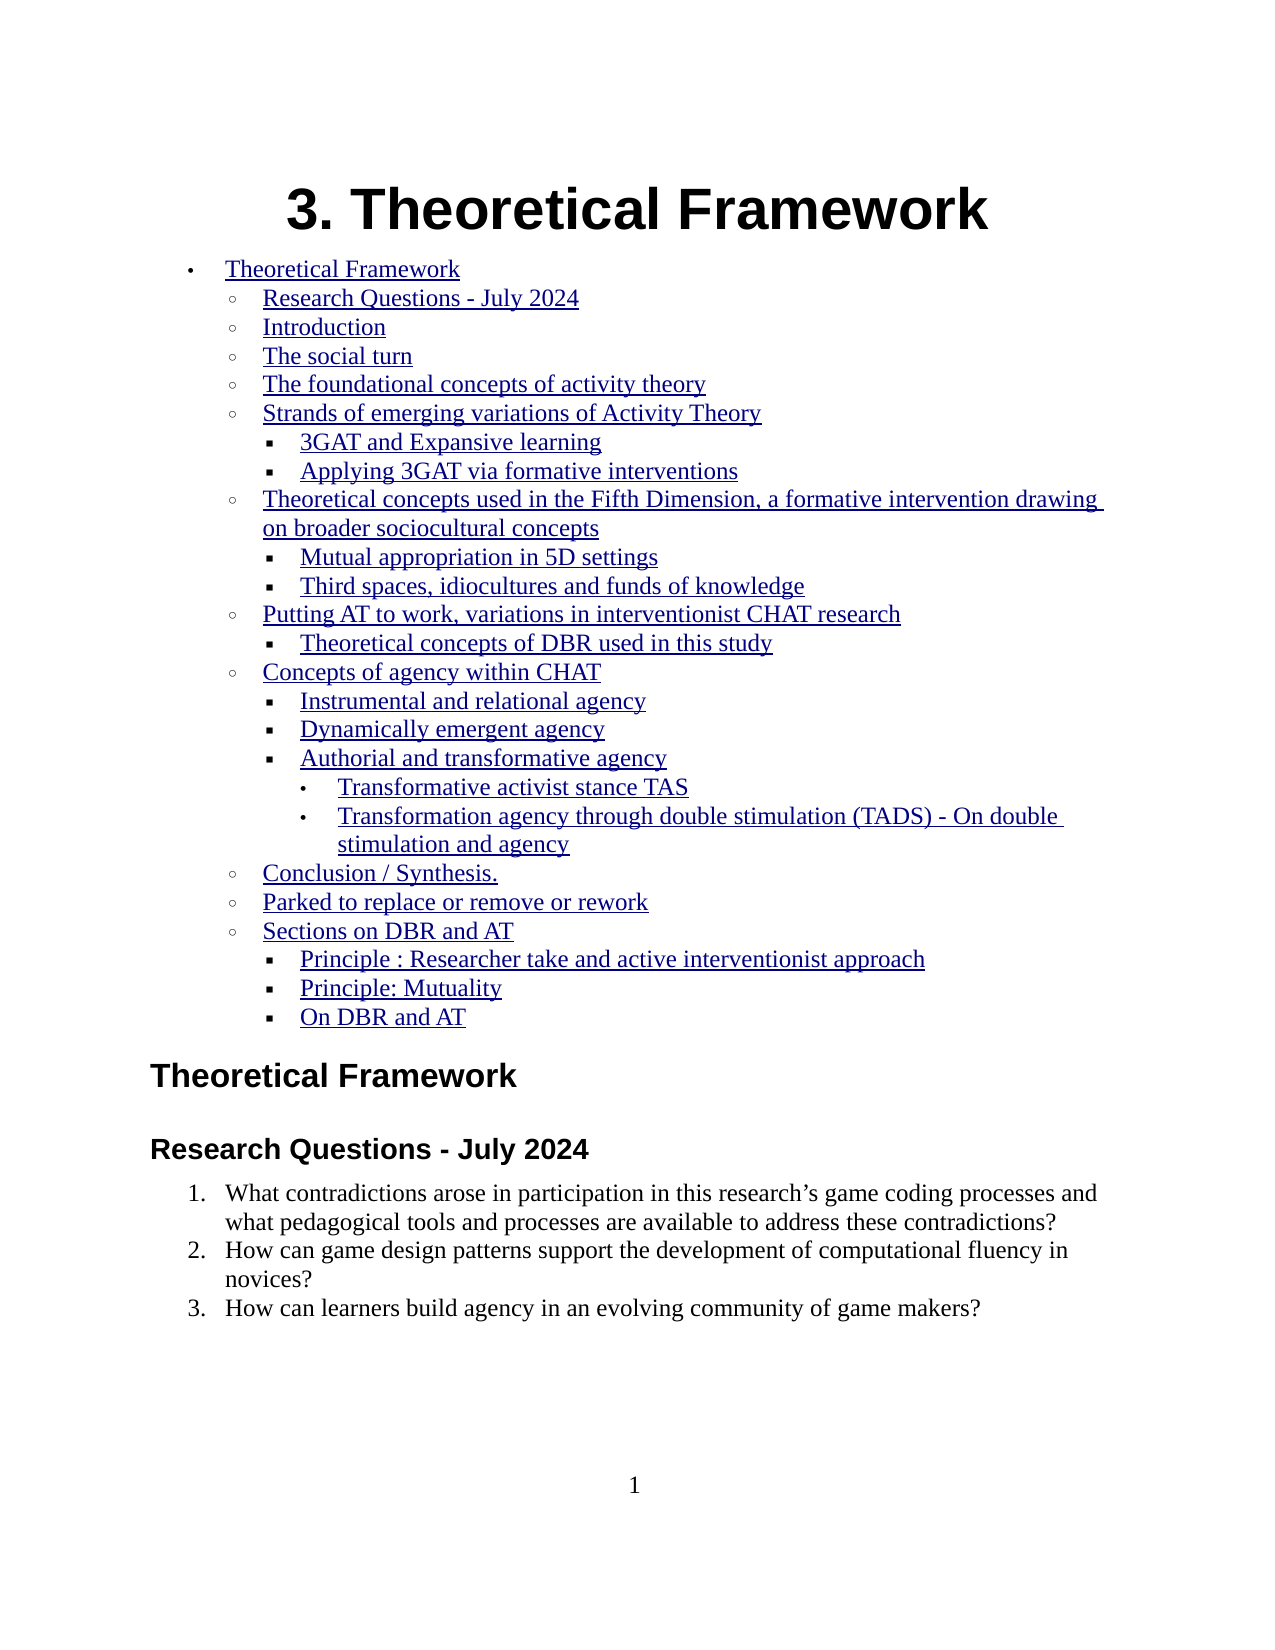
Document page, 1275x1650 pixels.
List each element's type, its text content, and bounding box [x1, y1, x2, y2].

list The foundational concepts of activity theory [225, 369, 1125, 398]
list Mutual appropriation in 5D settings [262, 542, 1125, 571]
list Instrumental and relational agency [262, 686, 1125, 714]
list Dynamically emergent agency [262, 714, 1125, 743]
list How can game design patterns support the development of computational fluency in novices? [187, 1236, 1125, 1293]
subtitle Theoretical Framework [150, 1056, 1125, 1094]
list Concepts of agency within CHAT [225, 657, 1125, 686]
list Theoretical concepts used in the Fifth Dimension, a formative intervention drawing on broader sociocultural concepts [225, 484, 1125, 542]
list Putting AT to work, variations in interventionist CHAT research [225, 599, 1125, 628]
list Third spaces, idiocultures and funds of knowledge [262, 571, 1125, 599]
list Applying 3GAT via formative interventions [262, 456, 1125, 484]
list Conclusion / Synthesis. [225, 858, 1125, 887]
list On DBR and AT [262, 1002, 1125, 1031]
list Transformation agency through double stimulation (TADS) - On double stimulation and agency [300, 801, 1125, 858]
list How can learners build agency in an evolving community of game makers? [187, 1293, 1125, 1322]
subtitle Research Questions - July 2024 [150, 1132, 1125, 1166]
title 3. Theoretical Framework [150, 175, 1125, 242]
list Parked to replace or remove or rework [225, 887, 1125, 916]
list Authorial and transformative agency [262, 743, 1125, 772]
list Theoretical concepts of DBR used in this study [262, 628, 1125, 657]
list 3GAT and Expansive learning [262, 427, 1125, 456]
list Transformative activist stance TAS [300, 772, 1125, 801]
list Strands of emerging variations of Activity Theory [225, 398, 1125, 427]
list The social turn [225, 341, 1125, 369]
list Principle: Mutuality [262, 973, 1125, 1002]
list Theoretical Framework [187, 254, 1125, 283]
list Introduction [225, 312, 1125, 341]
list Principle : Researcher take and active interventionist approach [262, 944, 1125, 973]
list Sections on DBR and AT [225, 916, 1125, 944]
list What contradictions arose in participation in this research’s game coding processes and what pedagogical tools and processes are available to address these contradictions? [187, 1178, 1125, 1236]
list Research Questions - July 2024 [225, 283, 1125, 312]
